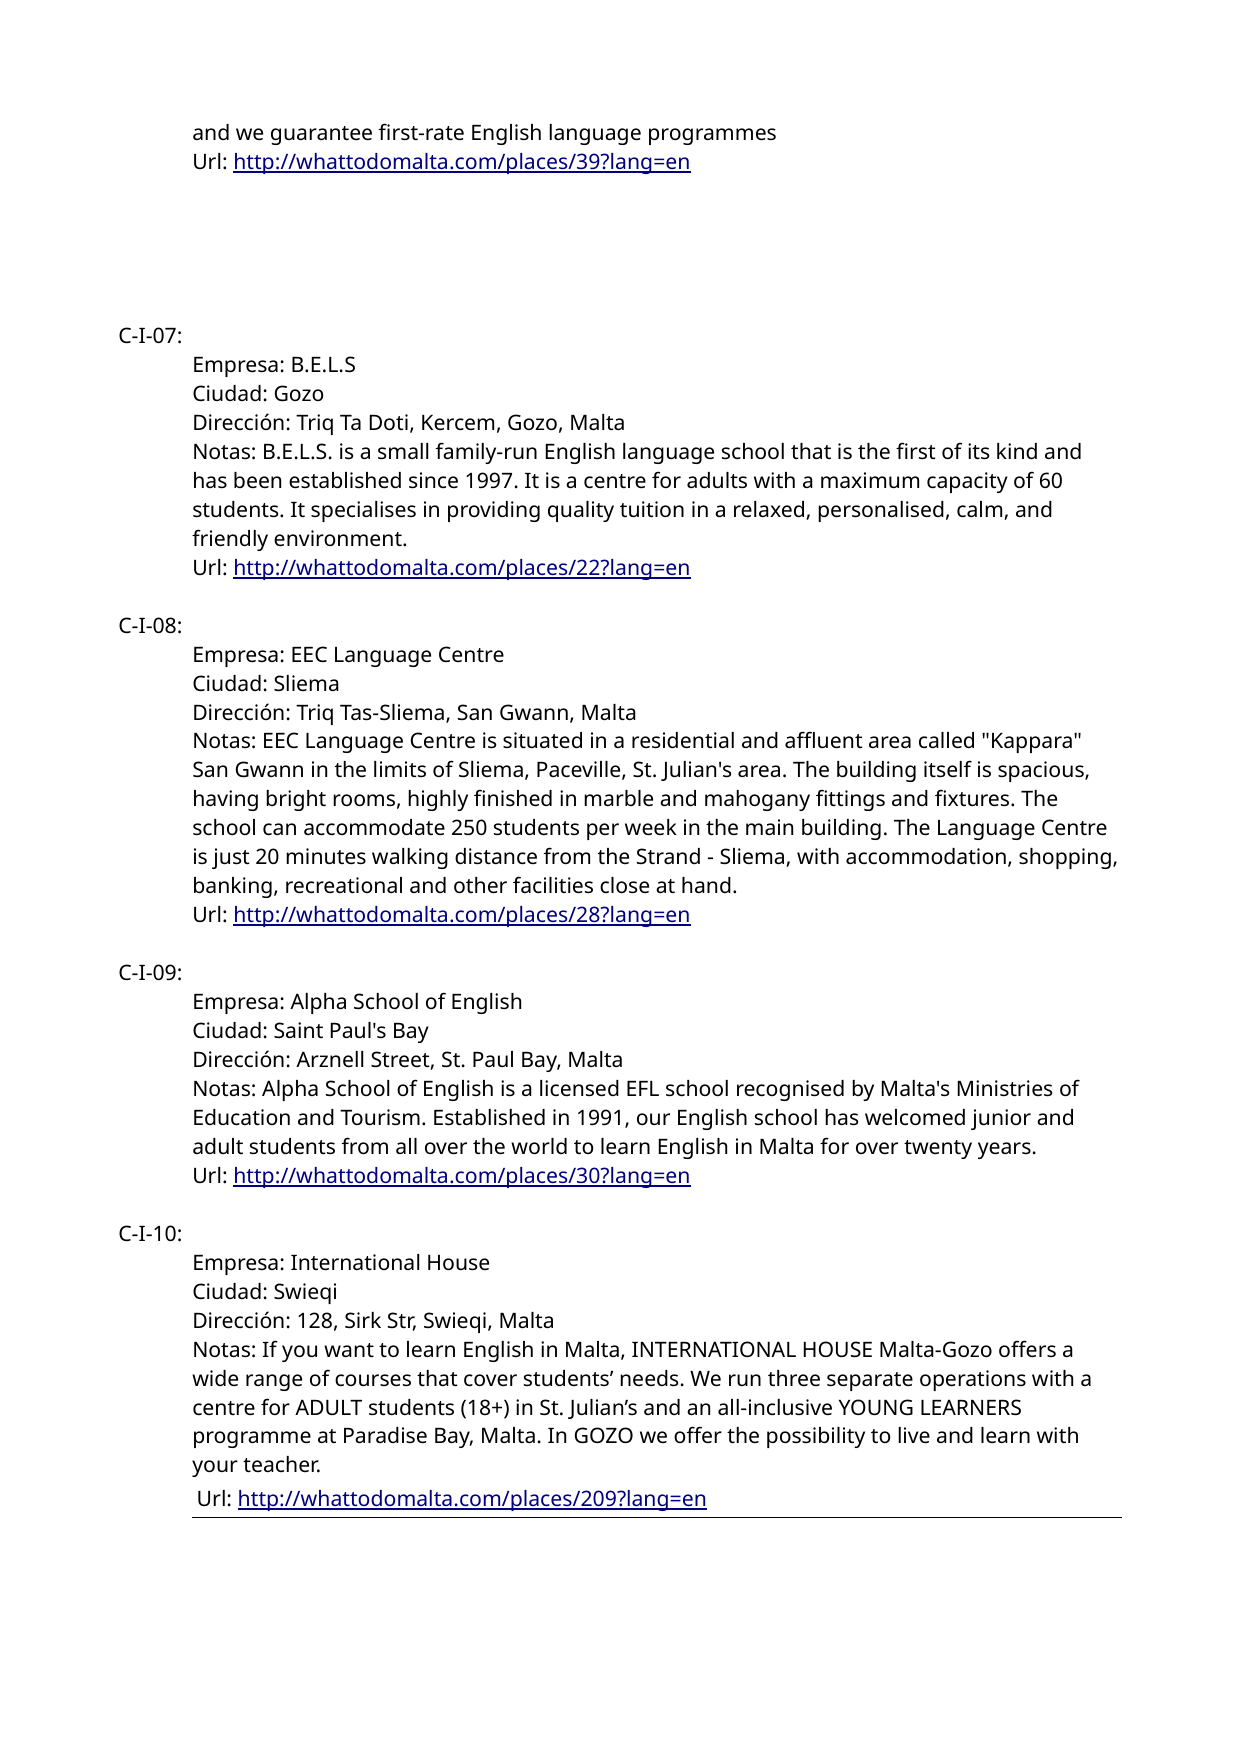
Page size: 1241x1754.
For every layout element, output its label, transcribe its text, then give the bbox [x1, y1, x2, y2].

text Ciudad: Saint Paul's Bay [192, 1016, 1122, 1045]
text Url: http://whattodomalta.com/places/209?lang=en [192, 1479, 1122, 1517]
text Url: http://whattodomalta.com/places/22?lang=en [192, 552, 1122, 581]
text Dirección: Triq Tas-Sliema, San Gwann, Malta [192, 697, 1122, 726]
text Dirección: 128, Sirk Str, Swieqi, Malta [192, 1305, 1122, 1334]
text and we guarantee first-rate English language programmes [192, 118, 1122, 147]
text Dirección: Arznell Street, St. Paul Bay, Malta [192, 1045, 1122, 1074]
text Dirección: Triq Ta Doti, Kercem, Gozo, Malta [192, 408, 1122, 437]
text Ciudad: Swieqi [192, 1276, 1122, 1305]
text Empresa: EEC Language Centre [192, 639, 1122, 668]
text Url: http://whattodomalta.com/places/30?lang=en [192, 1161, 1122, 1189]
text Url: http://whattodomalta.com/places/28?lang=en [192, 900, 1122, 929]
text Ciudad: Gozo [192, 379, 1122, 408]
text Url: http://whattodomalta.com/places/39?lang=en [192, 147, 1122, 176]
text C-I-08: [118, 610, 1122, 639]
text C-I-09: [118, 958, 1122, 987]
text Empresa: International House [192, 1247, 1122, 1276]
text Empresa: Alpha School of English [192, 987, 1122, 1016]
text Notas: If you want to learn English in Malta, INTERNATIONAL HOUSE Malta-Gozo offers a wide range of courses that cover students’ needs. We run three separate operations with a centre for ADULT students (18+) in St. Julian’s and an all-inclusive YOUNG LEARNERS programme at Paradise Bay, Malta. In GOZO we offer the possibility to live and learn with your teacher. [192, 1334, 1122, 1479]
text Empresa: B.E.L.S [192, 350, 1122, 379]
text Notas: Alpha School of English is a licensed EFL school recognised by Malta's Ministries of Education and Tourism. Established in 1991, our English school has welcomed junior and adult students from all over the world to learn English in Malta for over twenty years. [192, 1074, 1122, 1161]
text Notas: B.E.L.S. is a small family-run English language school that is the first of its kind and has been established since 1997. It is a centre for adults with a maximum capacity of 60 students. It specialises in providing quality tuition in a relaxed, personalised, calm, and friendly environment. [192, 437, 1122, 552]
text C-I-07: [118, 321, 1122, 350]
text Ciudad: Sliema [192, 668, 1122, 697]
text C-I-10: [118, 1218, 1122, 1247]
text Notas: EEC Language Centre is situated in a residential and affluent area called "Kappara" San Gwann in the limits of Sliema, Paceville, St. Julian's area. The building itself is spacious, having bright rooms, highly finished in marble and mahogany fittings and fixtures. The school can accommodate 250 students per week in the main building. The Language Centre is just 20 minutes walking distance from the Strand - Sliema, with accommodation, shopping, banking, recreational and other facilities close at hand. [192, 726, 1122, 900]
